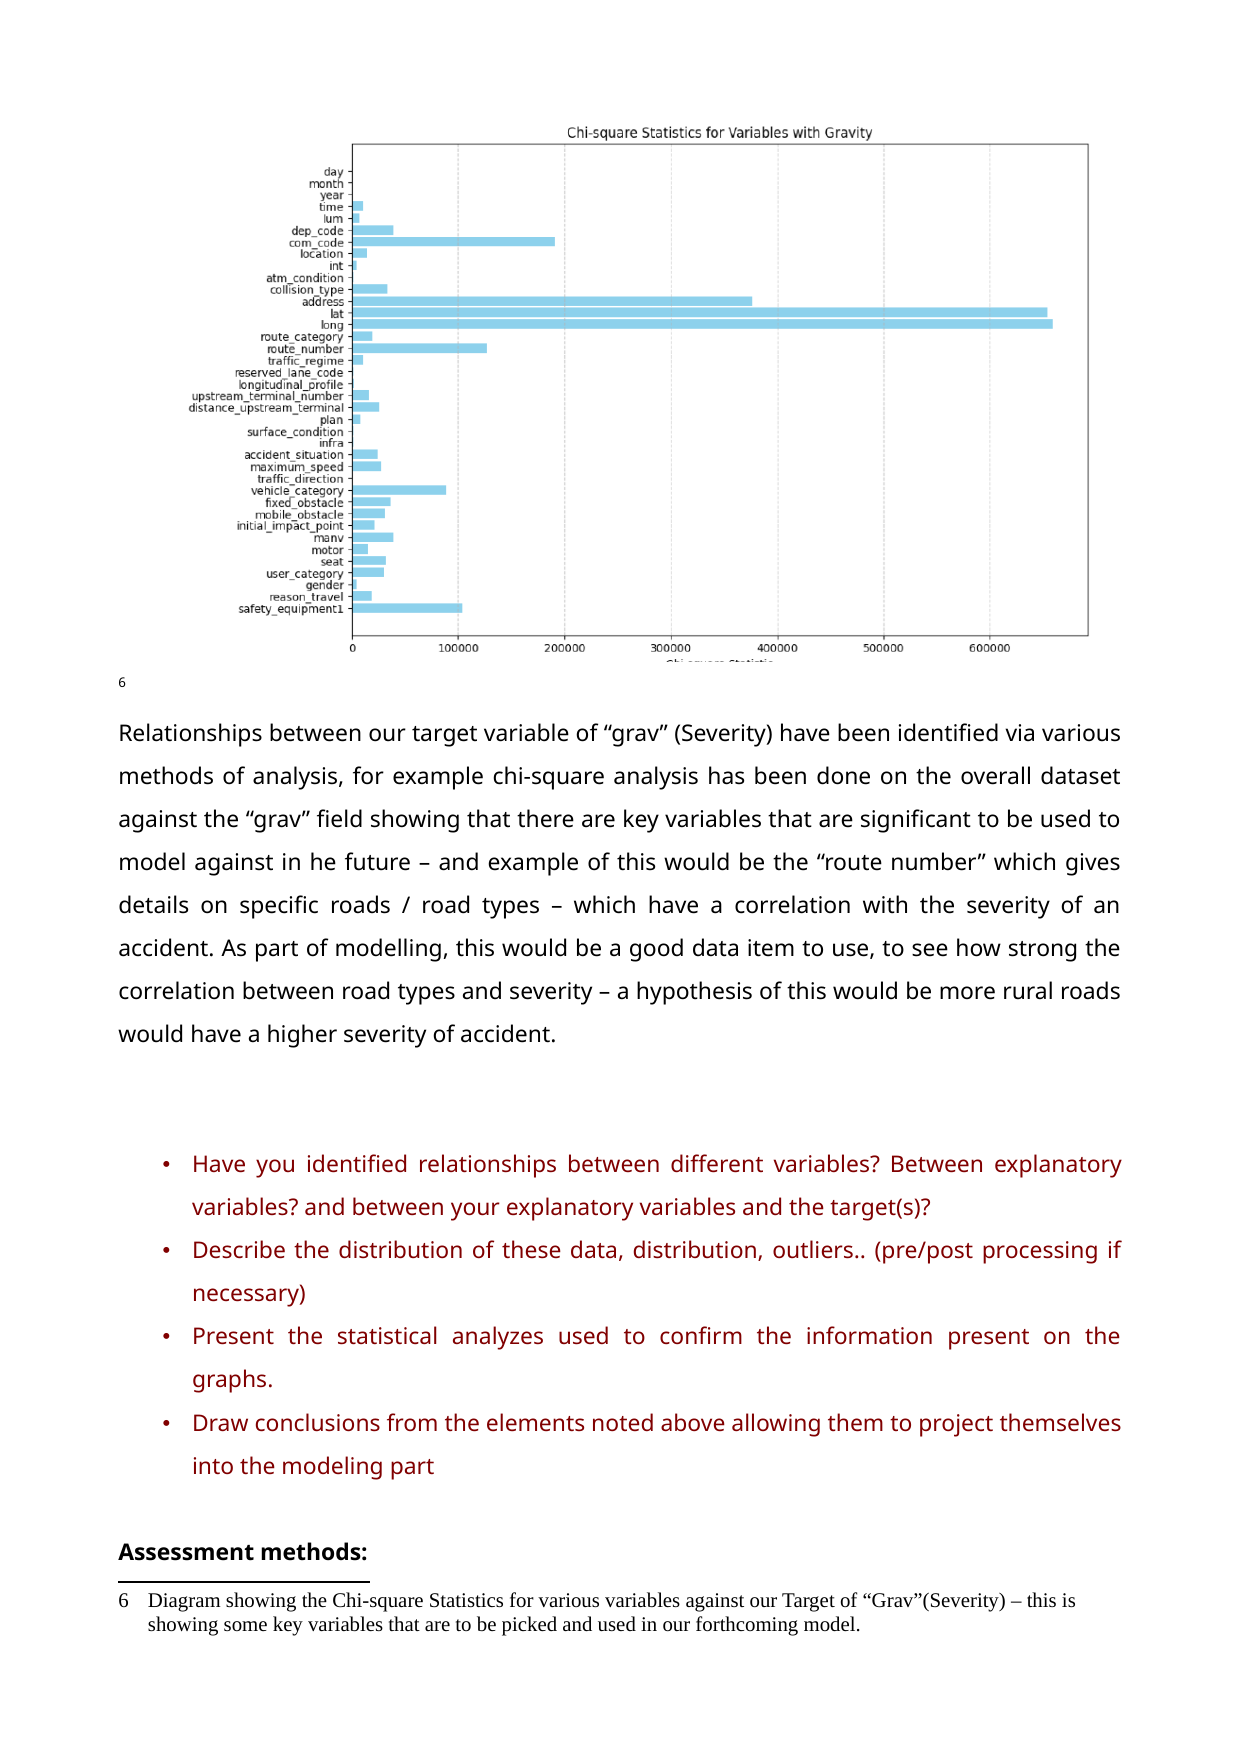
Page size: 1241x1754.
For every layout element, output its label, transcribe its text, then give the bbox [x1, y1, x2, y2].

text Relationships between our target variable of “grav” (Severity) have been identified via various methods of analysis, for example chi-square analysis has been done on the overall dataset against the “grav” field showing that there are key variables that are significant to be used to model against in he future – and example of this would be the “route number” which gives details on specific roads / road types – which have a correlation with the severity of an accident. As part of modelling, this would be a good data item to use, to see how strong the correlation between road types and severity – a hypothesis of this would be more rural roads would have a higher severity of accident. [118, 716, 1122, 1049]
picture [148, 118, 1092, 662]
list Present the statistical analyzes used to confirm the information present on the graphs. [162, 1320, 1122, 1394]
text Diagram showing the Chi-square Statistics for various variables against our Target of “Grav”(Severity) – this is showing some key variables that are to be picked and used in our forthcoming model. [118, 1588, 1122, 1636]
list Draw conclusions from the elements noted above allowing them to project themselves into the modeling part [162, 1406, 1122, 1481]
list Have you identified relationships between different variables? Between explanatory variables? and between your explanatory variables and the target(s)? [162, 1148, 1122, 1222]
text Assessment methods: [118, 1536, 1122, 1567]
list Describe the distribution of these data, distribution, outliers.. (pre/post processing if necessary) [162, 1234, 1122, 1308]
